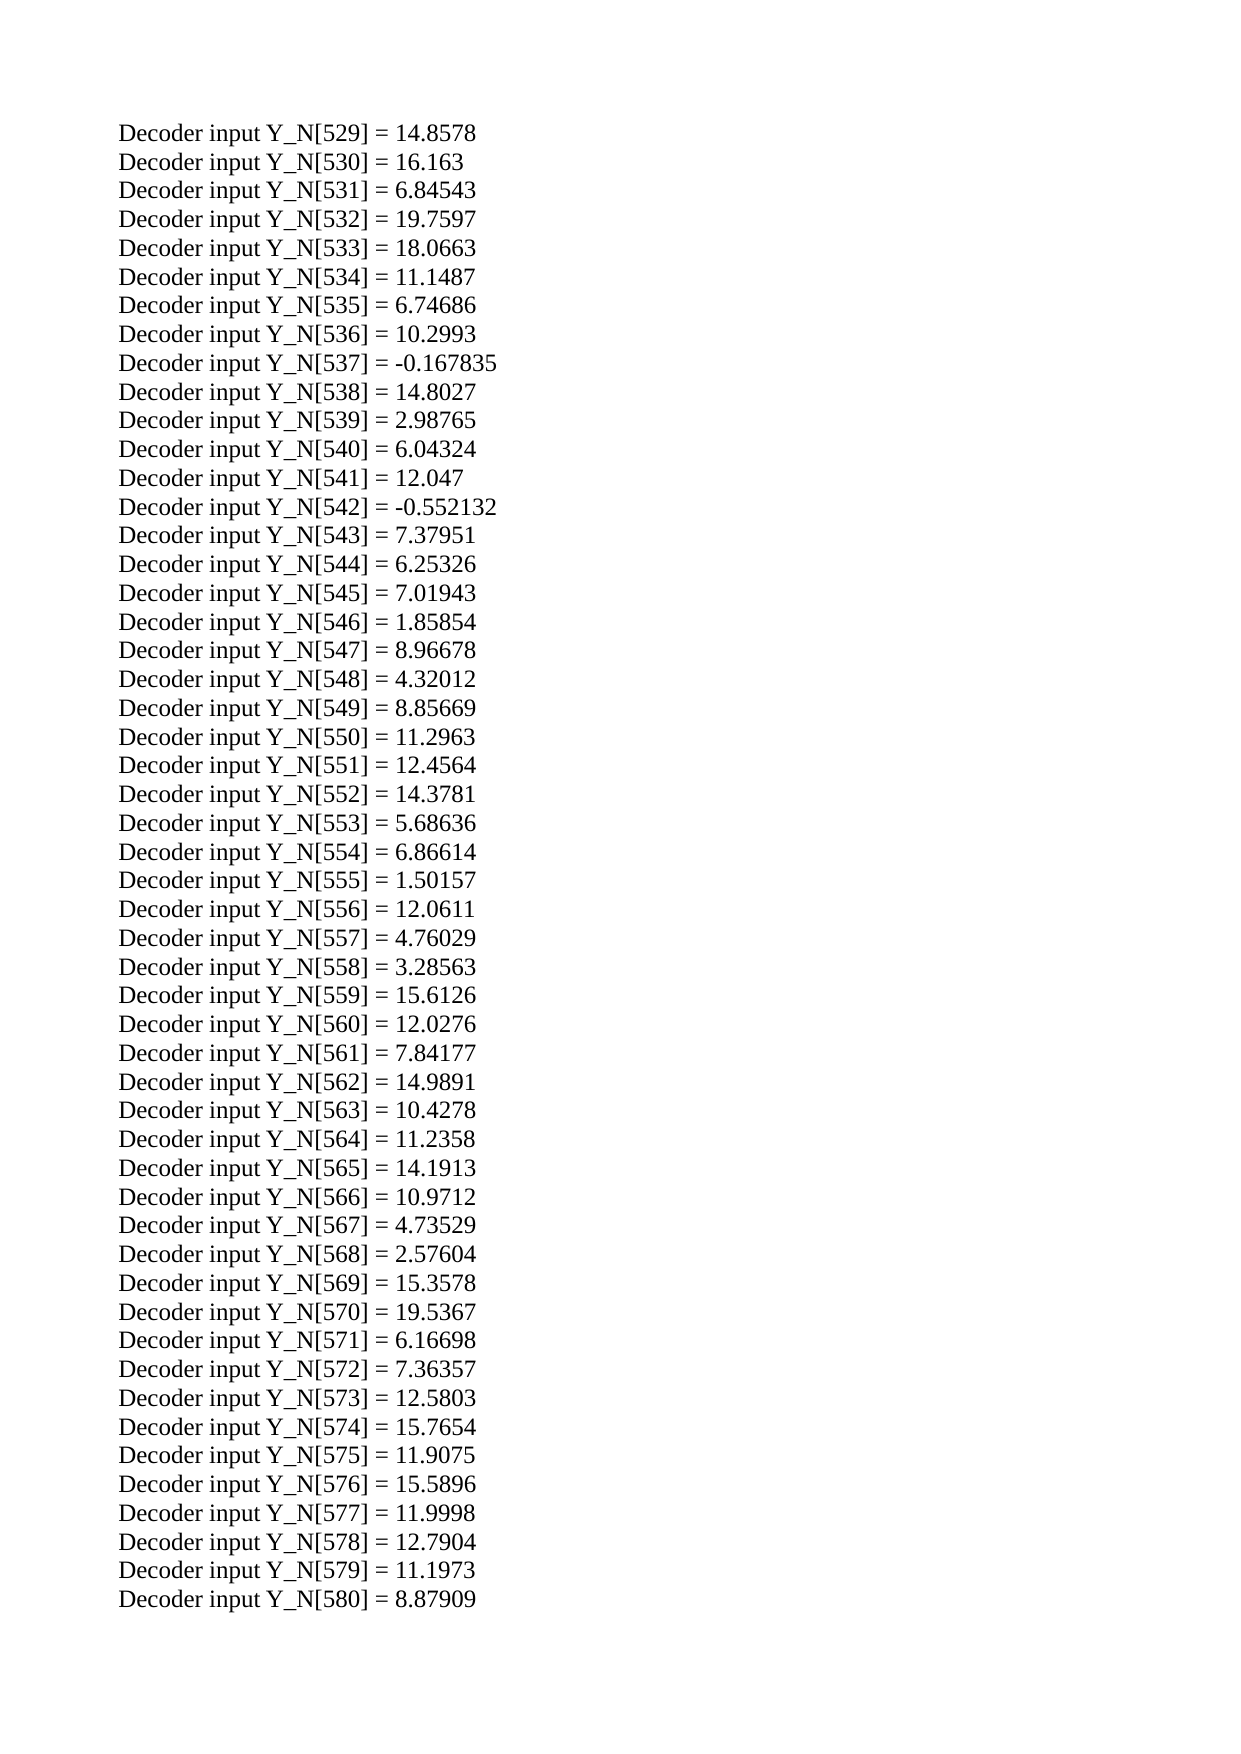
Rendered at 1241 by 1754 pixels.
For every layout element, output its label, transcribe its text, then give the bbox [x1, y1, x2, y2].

text Decoder input Y_N[534] = 11.1487 [118, 262, 1122, 291]
text Decoder input Y_N[541] = 12.047 [118, 463, 1122, 492]
text Decoder input Y_N[567] = 4.73529 [118, 1211, 1122, 1239]
text Decoder input Y_N[535] = 6.74686 [118, 291, 1122, 319]
text Decoder input Y_N[539] = 2.98765 [118, 406, 1122, 434]
text Decoder input Y_N[568] = 2.57604 [118, 1239, 1122, 1268]
text Decoder input Y_N[570] = 19.5367 [118, 1297, 1122, 1326]
text Decoder input Y_N[556] = 12.0611 [118, 894, 1122, 923]
text Decoder input Y_N[552] = 14.3781 [118, 779, 1122, 808]
text Decoder input Y_N[543] = 7.37951 [118, 521, 1122, 549]
text Decoder input Y_N[538] = 14.8027 [118, 377, 1122, 406]
text Decoder input Y_N[550] = 11.2963 [118, 722, 1122, 751]
text Decoder input Y_N[530] = 16.163 [118, 147, 1122, 176]
text Decoder input Y_N[555] = 1.50157 [118, 866, 1122, 894]
text Decoder input Y_N[572] = 7.36357 [118, 1354, 1122, 1383]
text Decoder input Y_N[548] = 4.32012 [118, 664, 1122, 693]
text Decoder input Y_N[573] = 12.5803 [118, 1383, 1122, 1412]
text Decoder input Y_N[540] = 6.04324 [118, 434, 1122, 463]
text Decoder input Y_N[576] = 15.5896 [118, 1469, 1122, 1498]
text Decoder input Y_N[549] = 8.85669 [118, 693, 1122, 722]
text Decoder input Y_N[579] = 11.1973 [118, 1556, 1122, 1584]
text Decoder input Y_N[533] = 18.0663 [118, 233, 1122, 262]
text Decoder input Y_N[564] = 11.2358 [118, 1124, 1122, 1153]
text Decoder input Y_N[563] = 10.4278 [118, 1096, 1122, 1124]
text Decoder input Y_N[565] = 14.1913 [118, 1153, 1122, 1182]
text Decoder input Y_N[554] = 6.86614 [118, 837, 1122, 866]
text Decoder input Y_N[544] = 6.25326 [118, 549, 1122, 578]
text Decoder input Y_N[577] = 11.9998 [118, 1498, 1122, 1527]
text Decoder input Y_N[569] = 15.3578 [118, 1268, 1122, 1297]
text Decoder input Y_N[560] = 12.0276 [118, 1009, 1122, 1038]
text Decoder input Y_N[551] = 12.4564 [118, 751, 1122, 779]
text Decoder input Y_N[558] = 3.28563 [118, 952, 1122, 981]
text Decoder input Y_N[580] = 8.87909 [118, 1584, 1122, 1613]
text Decoder input Y_N[578] = 12.7904 [118, 1527, 1122, 1556]
text Decoder input Y_N[566] = 10.9712 [118, 1182, 1122, 1211]
text Decoder input Y_N[575] = 11.9075 [118, 1441, 1122, 1469]
text Decoder input Y_N[562] = 14.9891 [118, 1067, 1122, 1096]
text Decoder input Y_N[559] = 15.6126 [118, 981, 1122, 1009]
text Decoder input Y_N[574] = 15.7654 [118, 1412, 1122, 1441]
text Decoder input Y_N[529] = 14.8578 [118, 118, 1122, 147]
text Decoder input Y_N[546] = 1.85854 [118, 607, 1122, 636]
text Decoder input Y_N[561] = 7.84177 [118, 1038, 1122, 1067]
text Decoder input Y_N[532] = 19.7597 [118, 204, 1122, 233]
text Decoder input Y_N[571] = 6.16698 [118, 1326, 1122, 1354]
text Decoder input Y_N[537] = -0.167835 [118, 348, 1122, 377]
text Decoder input Y_N[547] = 8.96678 [118, 636, 1122, 664]
text Decoder input Y_N[531] = 6.84543 [118, 176, 1122, 204]
text Decoder input Y_N[542] = -0.552132 [118, 492, 1122, 521]
text Decoder input Y_N[545] = 7.01943 [118, 578, 1122, 607]
text Decoder input Y_N[536] = 10.2993 [118, 319, 1122, 348]
text Decoder input Y_N[557] = 4.76029 [118, 923, 1122, 952]
text Decoder input Y_N[553] = 5.68636 [118, 808, 1122, 837]
